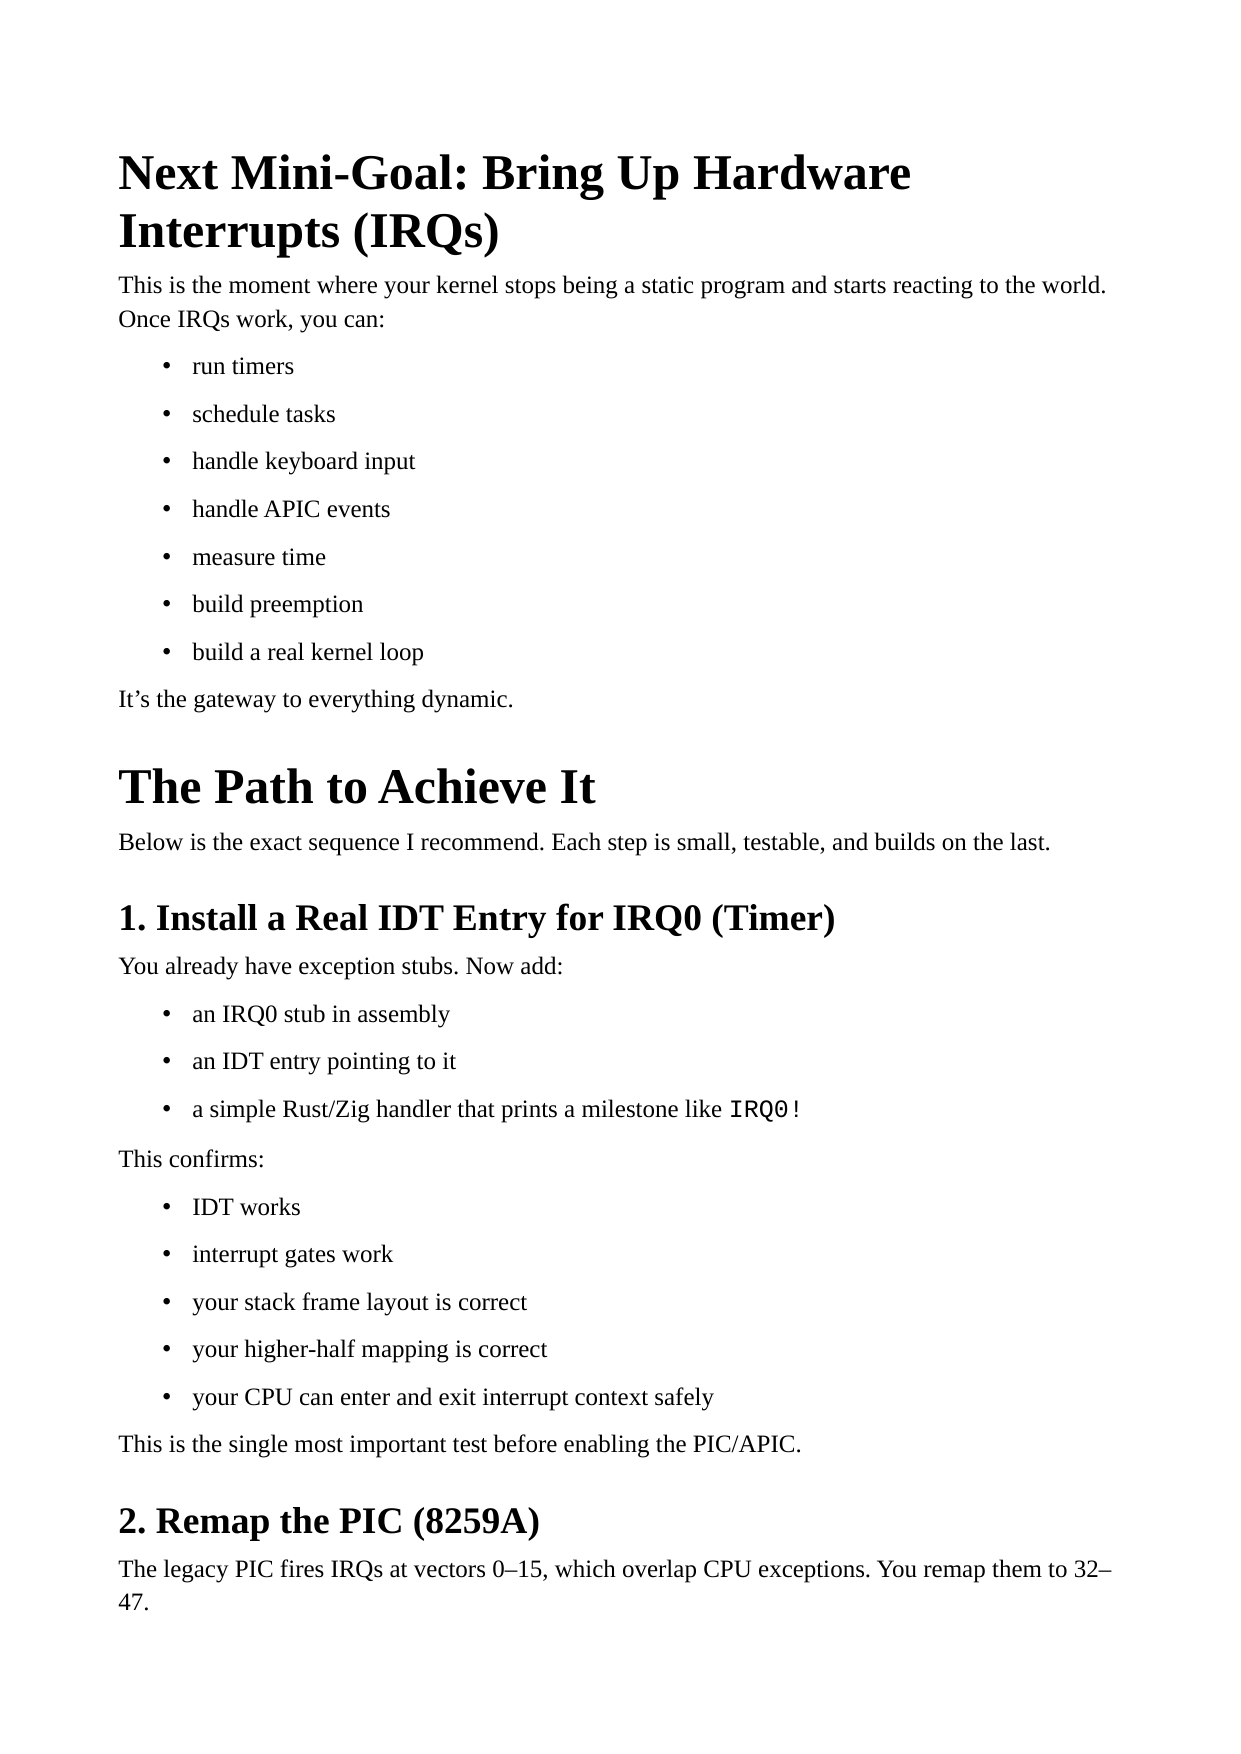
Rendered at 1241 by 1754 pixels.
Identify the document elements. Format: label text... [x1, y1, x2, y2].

list interrupt gates work [162, 1239, 1122, 1268]
text This is the moment where your kernel stops being a static program and starts reacting to the world. Once IRQs work, you can: [118, 271, 1122, 332]
list measure time [162, 542, 1122, 570]
text The legacy PIC fires IRQs at vectors 0–15, which overlap CPU exceptions. You remap them to 32–47. [118, 1554, 1122, 1615]
list build a real kernel loop [162, 637, 1122, 666]
subtitle 1. Install a Real IDT Entry for IRQ0 (Timer) [118, 896, 1122, 939]
list run timers [162, 351, 1122, 380]
subtitle Next Mini‑Goal: Bring Up Hardware Interrupts (IRQs) [118, 143, 1122, 258]
text This is the single most important test before enabling the PIC/APIC. [118, 1429, 1122, 1458]
list build preemption [162, 589, 1122, 618]
list your higher‑half mapping is correct [162, 1334, 1122, 1363]
list IDT works [162, 1192, 1122, 1220]
subtitle 2. Remap the PIC (8259A) [118, 1498, 1122, 1541]
list schedule tasks [162, 399, 1122, 428]
subtitle The Path to Achieve It [118, 757, 1122, 814]
list your stack frame layout is correct [162, 1287, 1122, 1316]
list handle APIC events [162, 494, 1122, 523]
text Below is the exact sequence I recommend. Each step is small, testable, and builds on the last. [118, 827, 1122, 856]
text This confirms: [118, 1144, 1122, 1173]
list an IDT entry pointing to it [162, 1046, 1122, 1075]
list a simple Rust/Zig handler that prints a milestone like IRQ0! [162, 1094, 1122, 1125]
list an IRQ0 stub in assembly [162, 999, 1122, 1027]
list handle keyboard input [162, 446, 1122, 475]
text It’s the gateway to everything dynamic. [118, 684, 1122, 713]
text You already have exception stubs. Now add: [118, 951, 1122, 980]
list your CPU can enter and exit interrupt context safely [162, 1382, 1122, 1411]
